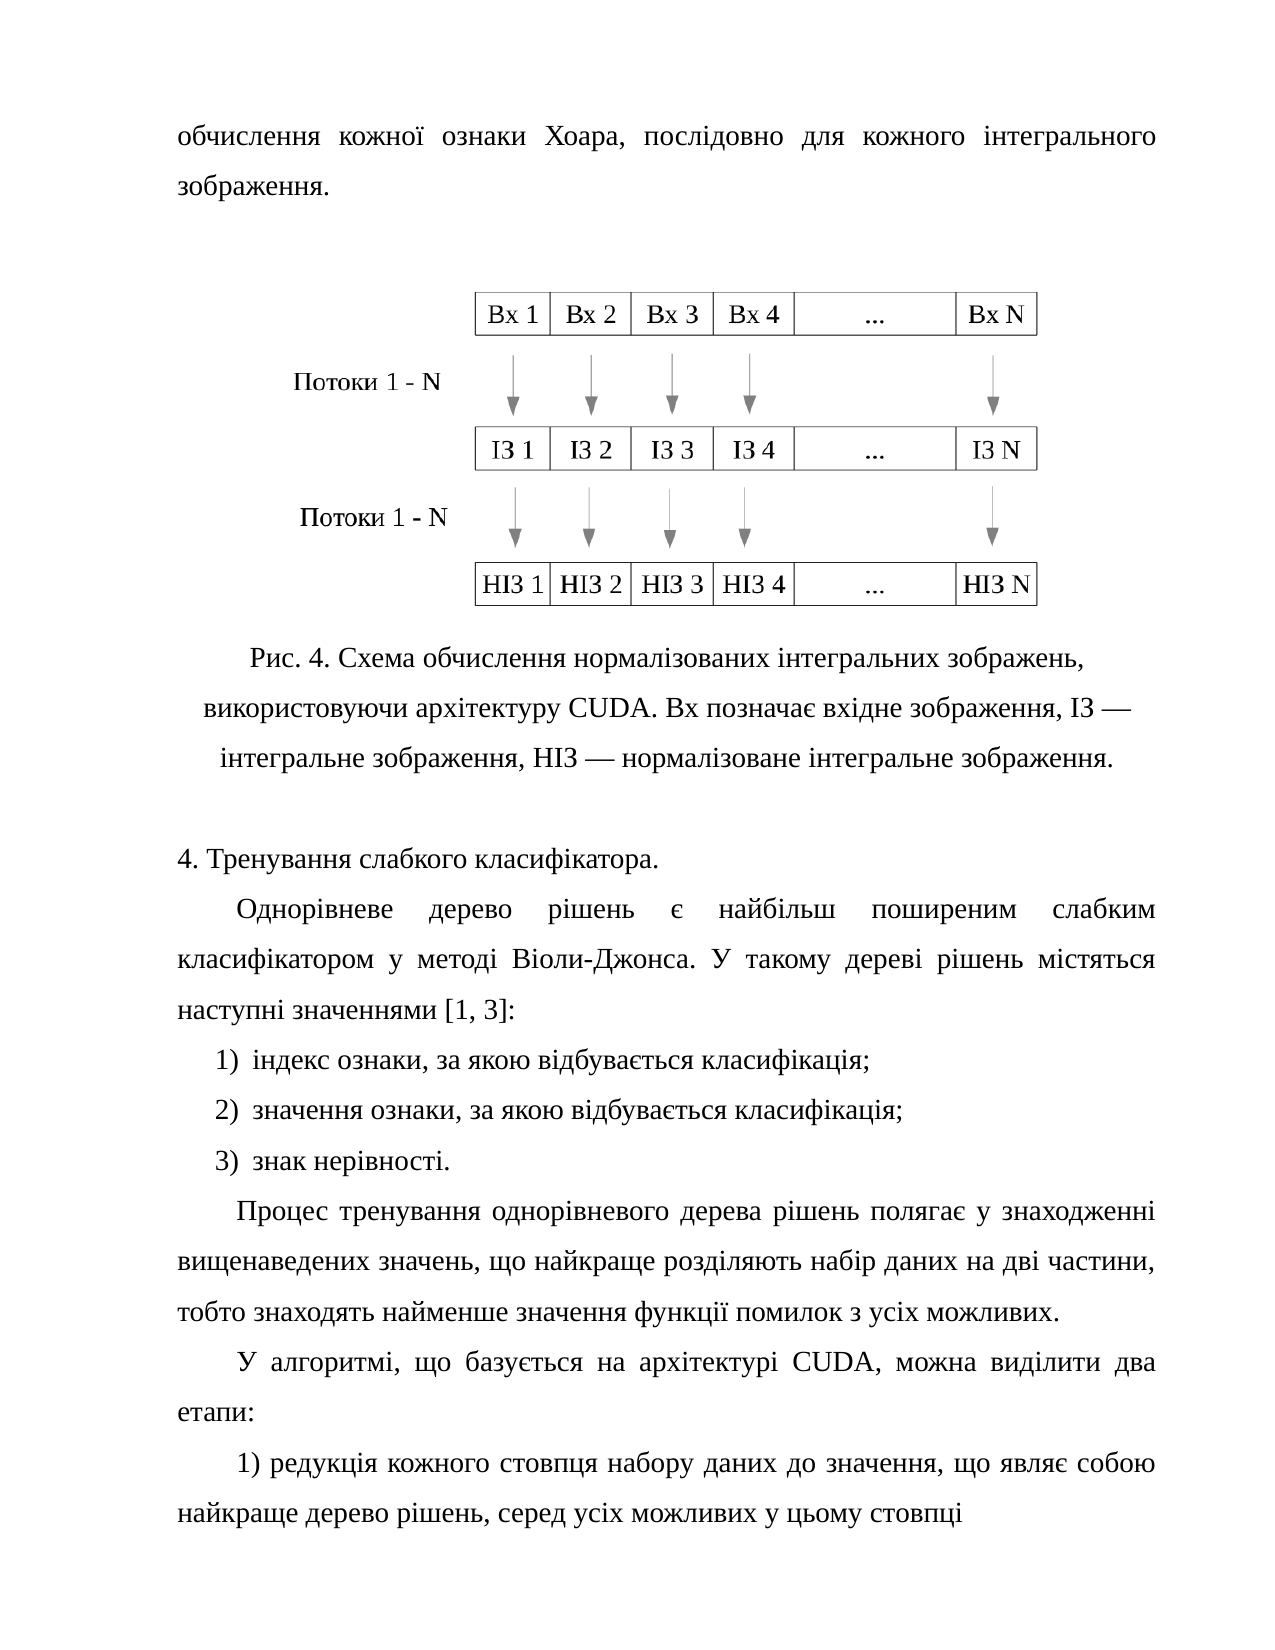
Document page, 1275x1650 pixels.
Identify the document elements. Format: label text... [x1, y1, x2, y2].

list індекс ознаки, за якою відбувається класифікація; [214, 1042, 1157, 1076]
picture [272, 269, 1062, 623]
text Процес тренування однорівневого дерева рішень полягає у знаходженні вищенаведених значень, що найкраще розділяють набір даних на дві частини, тобто знаходять найменше значення функції помилок з усіх можливих. [177, 1193, 1157, 1327]
text У алгоритмі, що базується на архітектурі CUDA, можна виділити два етапи: [177, 1344, 1157, 1428]
text 1) редукція кожного стовпця набору даних до значення, що являє собою найкраще дерево рішень, серед усіх можливих у цьому стовпці [177, 1445, 1157, 1528]
text Рис. 4. Схема обчислення нормалізованих інтегральних зображень, використовуючи архітектуру CUDA. Вх позначає вхідне зображення, ІЗ — інтегральне зображення, НІЗ — нормалізоване інтегральне зображення. [177, 269, 1157, 774]
text 4. Тренування слабкого класифікатора. [177, 841, 1157, 874]
list значення ознаки, за якою відбувається класифікація; [214, 1092, 1157, 1126]
text Однорівневе дерево рішень є найбільш поширеним слабким класифікатором у методі Віоли-Джонса. У такому дереві рішень містяться наступні значеннями [1, 3]: [177, 891, 1157, 1025]
text обчислення кожної ознаки Хоара, послідовно для кожного інтегрального зображення. [177, 118, 1157, 202]
list знак нерівності. [214, 1143, 1157, 1176]
